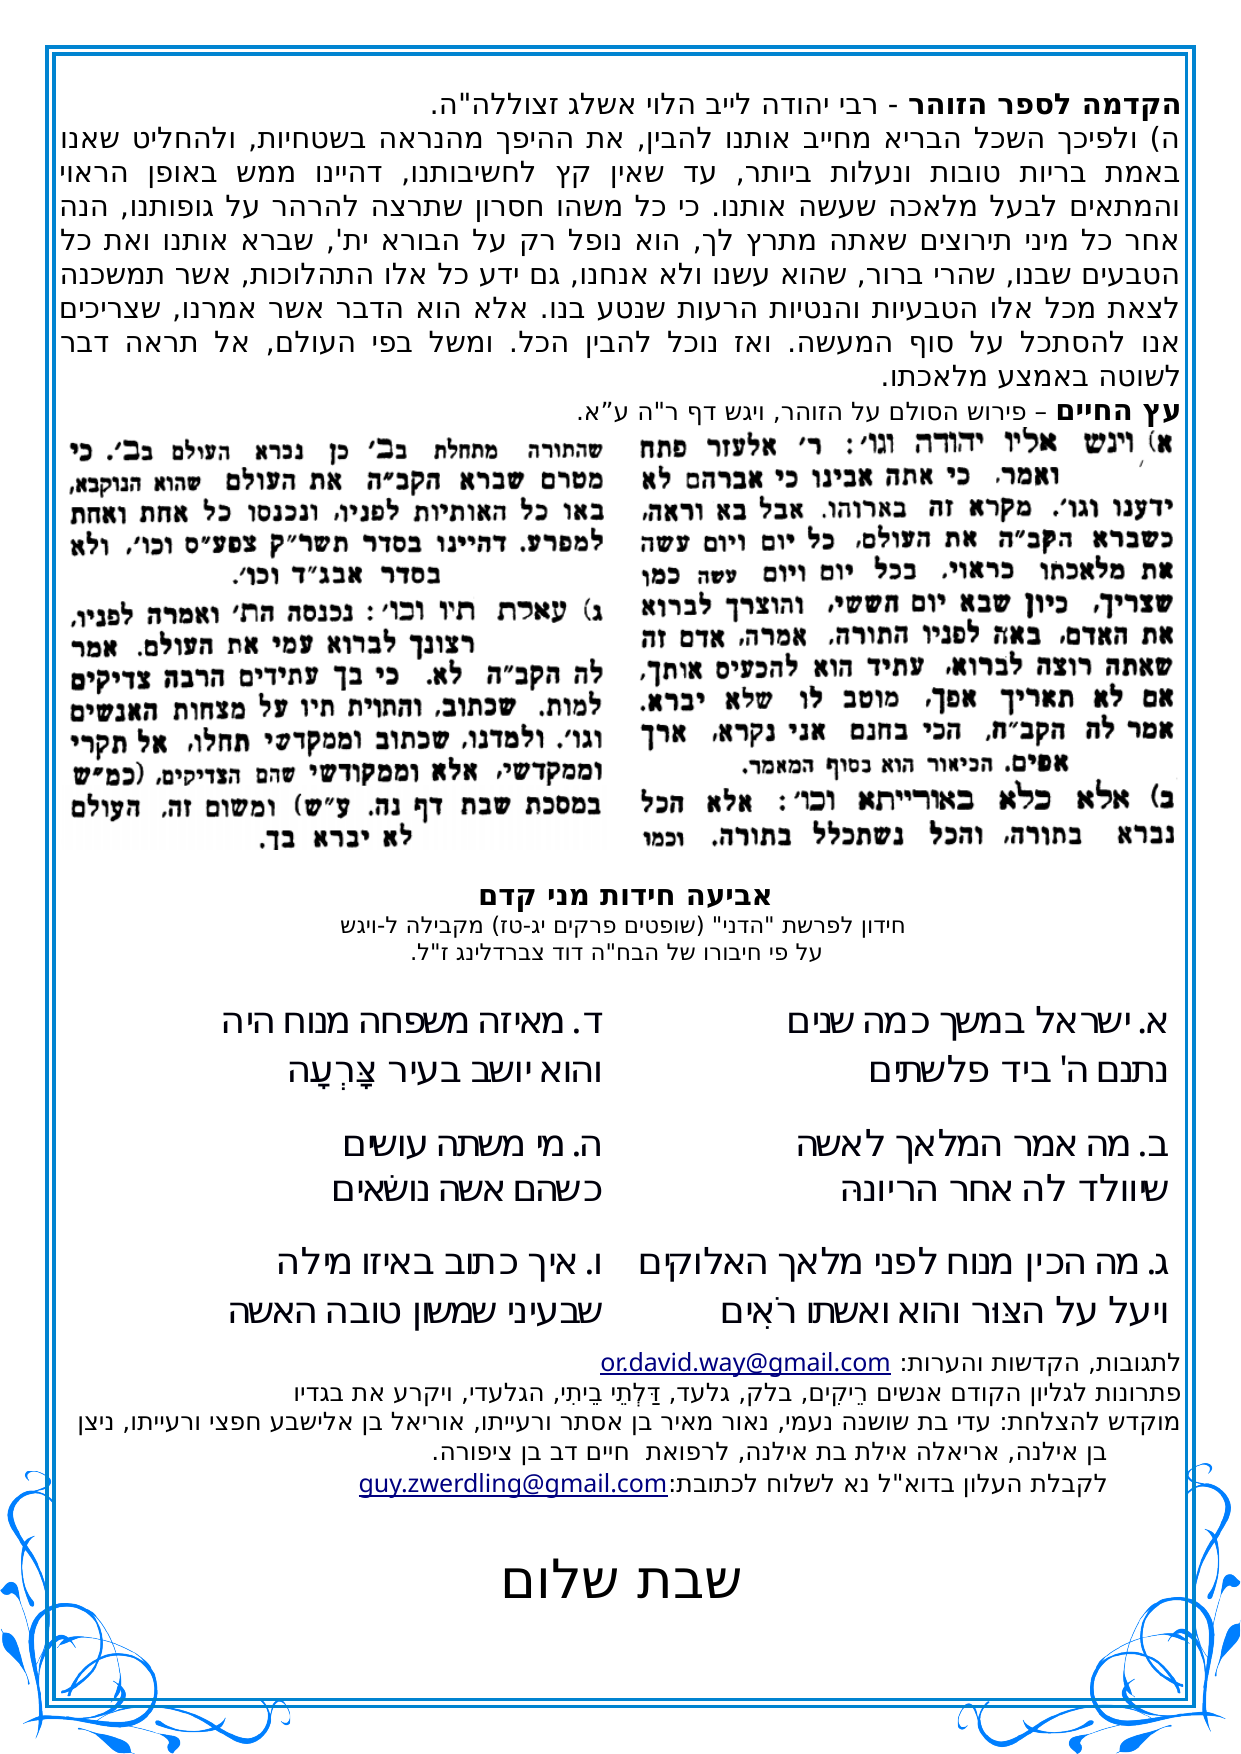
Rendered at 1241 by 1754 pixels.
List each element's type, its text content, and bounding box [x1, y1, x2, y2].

picture [957, 1463, 1185, 1698]
list לקבלת העלון בדוא"ל נא לשלוח לכתובת:guy.zwerdling@gmail.com [59, 1466, 957, 1500]
list מוקדש להצלחת: עדי בת שושנה נעמי, נאור מאיר בן אסתר ורעייתו, אוריאל בן אלישבע חפצי ורעייתו, ניצן בן אילנה, אריאלה אילת בת אילנה, לרפואת חיים דב בן ציפורה. [59, 1407, 1182, 1466]
list לתגובות, הקדשות והערות: or.david.way@gmail.com [59, 997, 1182, 1378]
picture [58, 427, 1182, 850]
list פתרונות לגליון הקודם אנשים רֵיקִים, בלק, גלעד, דַּלְתֵי בֵיתִי, הגלעדי, ויקרע את בגדיו [59, 1378, 1182, 1407]
picture [957, 1463, 1192, 1705]
list על פי חיבורו של הבח"ה דוד צברדלינג ז"ל. [59, 939, 1182, 966]
text ה) ולפיכך השכל הבריא מחייב אותנו להבין, את ההיפך מהנראה בשטחיות, ולהחליט שאנו באמת בריות טובות ונעלות ביותר, עד שאין קץ לחשיבותנו, דהיינו ממש באופן הראוי והמתאים לבעל מלאכה שעשה אותנו. כי כל משהו חסרון שתרצה להרהר על גופותנו, הנה אחר כל מיני תירוצים שאתה מתרץ לך, הוא נופל רק על הבורא ית', שברא אותנו ואת כל הטבעים שבנו, שהרי ברור, שהוא עשנו ולא אנחנו, גם ידע כל אלו התהלוכות, אשר תמשכנה לצאת מכל אלו הטבעיות והנטיות הרעות שנטע בנו. אלא הוא הדבר אשר אמרנו, שצריכים אנו להסתכל על סוף המעשה. ואז נוכל להבין הכל. ומשל בפי העולם, אל תראה דבר לשוטה באמצע מלאכתו. [59, 122, 1182, 393]
text חידון לפרשת "הדני" (שופטים פרקים יג-טז) מקבילה ל-ויגש [59, 913, 1185, 939]
picture [0, 1471, 291, 1754]
list אביעה חידות מני קדם [59, 879, 1182, 913]
picture [49, 1471, 291, 1705]
picture [957, 1463, 1241, 1754]
list הקדמה לספר הזוהר - רבי יהודה לייב הלוי אשלג זצוללה"ה. [59, 88, 1182, 122]
picture [56, 1471, 291, 1698]
list עץ החיים – פירוש הסולם על הזוהר, ויגש דף ר"ה ע”א. [59, 393, 1182, 427]
